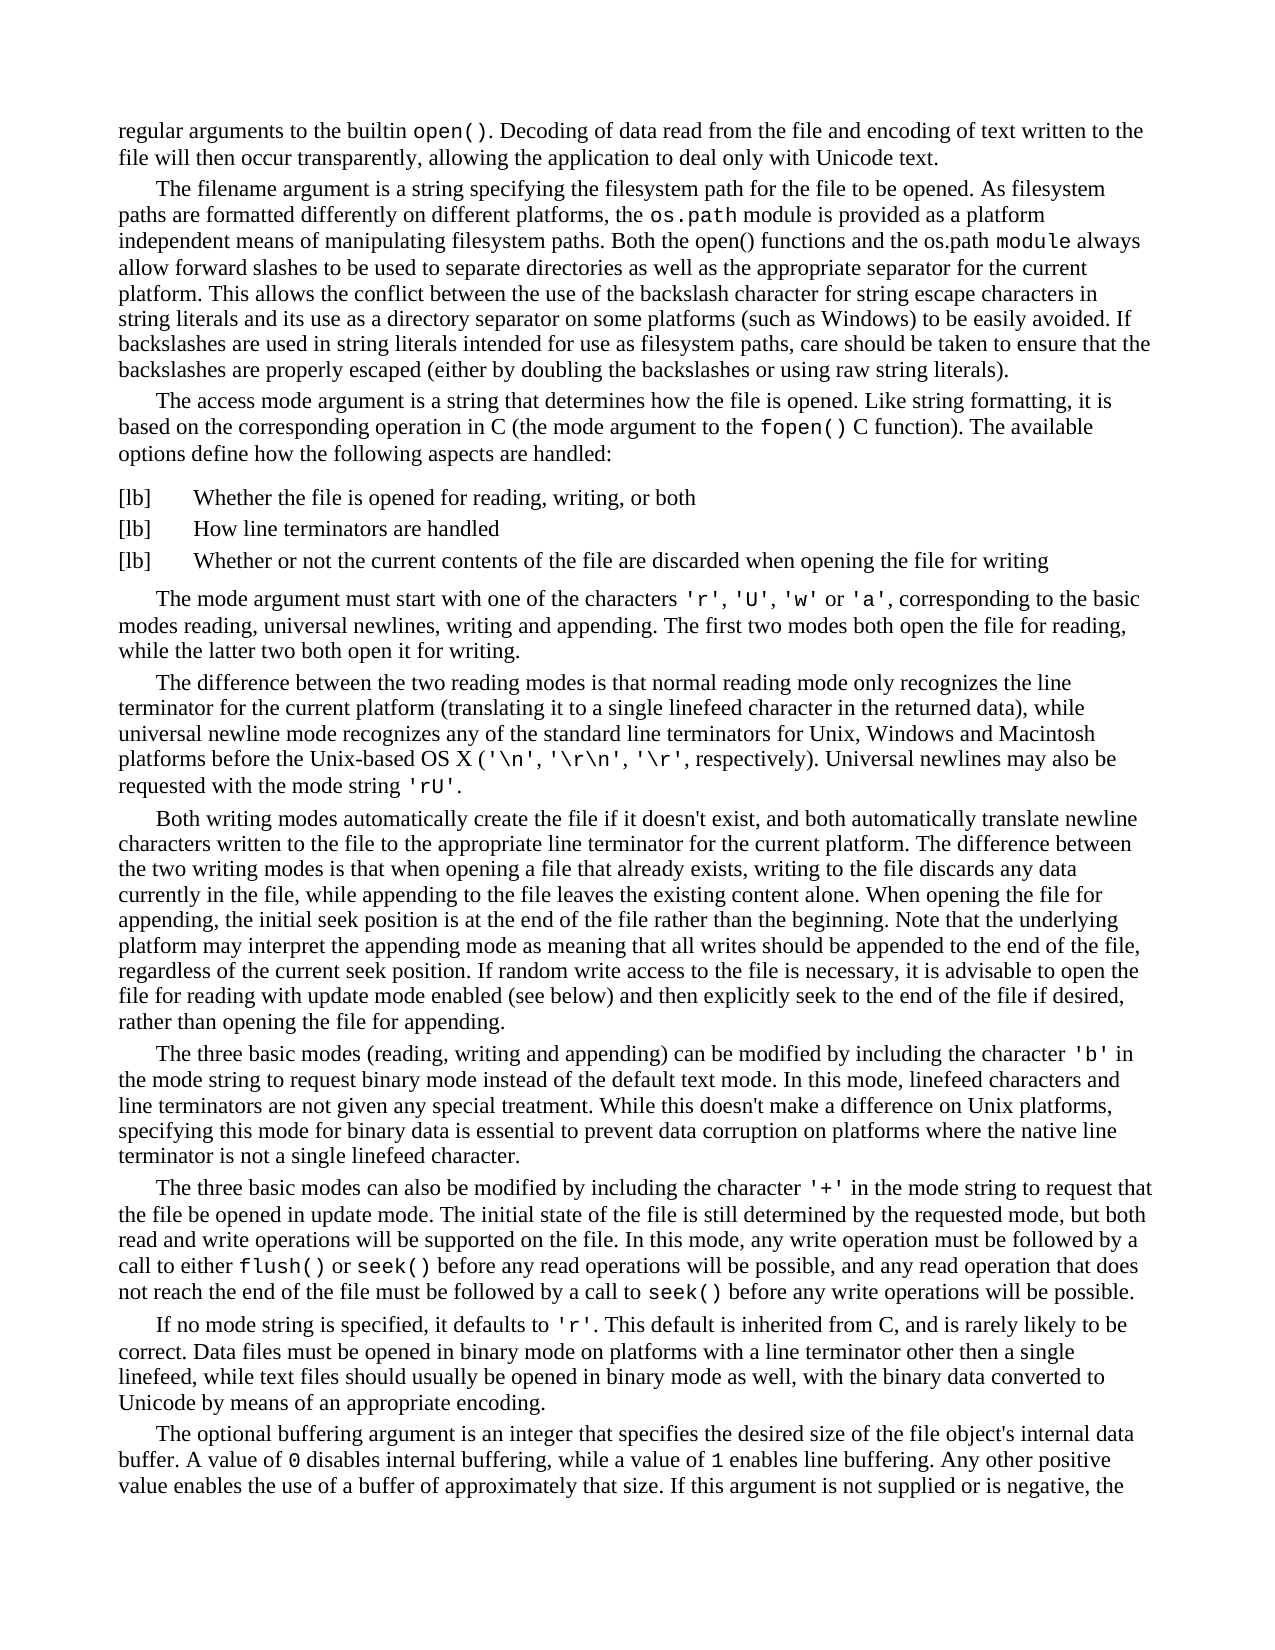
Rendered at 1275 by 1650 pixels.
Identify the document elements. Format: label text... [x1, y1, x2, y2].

text The filename argument is a string specifying the filesystem path for the file to be opened. As filesystem paths are formatted differently on different platforms, the os.path module is provided as a platform independent means of manipulating filesystem paths. Both the open() functions and the os.path module always allow forward slashes to be used to separate directories as well as the appropriate separator for the current platform. This allows the conflict between the use of the backslash character for string escape characters in string literals and its use as a directory separator on some platforms (such as Windows) to be easily avoided. If backslashes are used in string literals intended for use as filesystem paths, care should be taken to ensure that the backslashes are properly escaped (either by doubling the backslashes or using raw string literals). [118, 176, 1157, 382]
text The access mode argument is a string that determines how the file is opened. Like string formatting, it is based on the corresponding operation in C (the mode argument to the fopen() C function). The available options define how the following aspects are handled: [118, 388, 1157, 466]
text [lb] Whether or not the current contents of the file are discarded when opening the file for writing [118, 548, 1082, 573]
text The mode argument must start with one of the characters 'r', 'U', 'w' or 'a', corresponding to the basic modes reading, universal newlines, writing and appending. The first two modes both open the file for reading, while the latter two both open it for writing. [118, 586, 1157, 663]
text [lb] Whether the file is opened for reading, writing, or both [118, 485, 1082, 510]
text regular arguments to the builtin open(). Decoding of data read from the file and encoding of text written to the file will then occur transparently, allowing the application to deal only with Unicode text. [118, 118, 1157, 170]
text Both writing modes automatically create the file if it doesn't exist, and both automatically translate newline characters written to the file to the appropriate line terminator for the current platform. The difference between the two writing modes is that when opening a file that already exists, writing to the file discards any data currently in the file, while appending to the file leaves the existing content alone. When opening the file for appending, the initial seek position is at the end of the file rather than the beginning. Note that the underlying platform may interpret the appending mode as meaning that all writes should be appended to the end of the file, regardless of the current seek position. If random write access to the file is necessary, it is advisable to open the file for reading with update mode enabled (see below) and then explicitly seek to the end of the file if desired, rather than opening the file for appending. [118, 806, 1157, 1034]
text [lb] How line terminators are handled [118, 516, 1082, 542]
text The optional buffering argument is an integer that specifies the desired size of the file object's internal data buffer. A value of 0 disables internal buffering, while a value of 1 enables line buffering. Any other positive value enables the use of a buffer of approximately that size. If this argument is not supplied or is negative, the [118, 1421, 1157, 1499]
text If no mode string is specified, it defaults to 'r'. This default is inherited from C, and is rarely likely to be correct. Data files must be opened in binary mode on platforms with a line terminator other then a single linefeed, while text files should usually be opened in binary mode as well, with the binary data converted to Unicode by means of an appropriate encoding. [118, 1312, 1157, 1415]
text The three basic modes (reading, writing and appending) can be modified by including the character 'b' in the mode string to request binary mode instead of the default text mode. In this mode, linefeed characters and line terminators are not given any special treatment. While this doesn't make a difference on Unix platforms, specifying this mode for binary data is essential to prevent data corruption on platforms where the native line terminator is not a single linefeed character. [118, 1041, 1157, 1169]
text The three basic modes can also be modified by including the character '+' in the mode string to request that the file be opened in update mode. The initial state of the file is still determined by the requested mode, but both read and write operations will be supported on the file. In this mode, any write operation must be followed by a call to either flush() or seek() before any read operations will be possible, and any read operation that does not reach the end of the file must be followed by a call to seek() before any write operations will be possible. [118, 1175, 1157, 1306]
text The difference between the two reading modes is that normal reading mode only recognizes the line terminator for the current platform (translating it to a single linefeed character in the returned data), while universal newline mode recognizes any of the standard line terminators for Unix, Windows and Macintosh platforms before the Unix-based OS X ('\n', '\r\n', '\r', respectively). Universal newlines may also be requested with the mode string 'rU'. [118, 670, 1157, 799]
